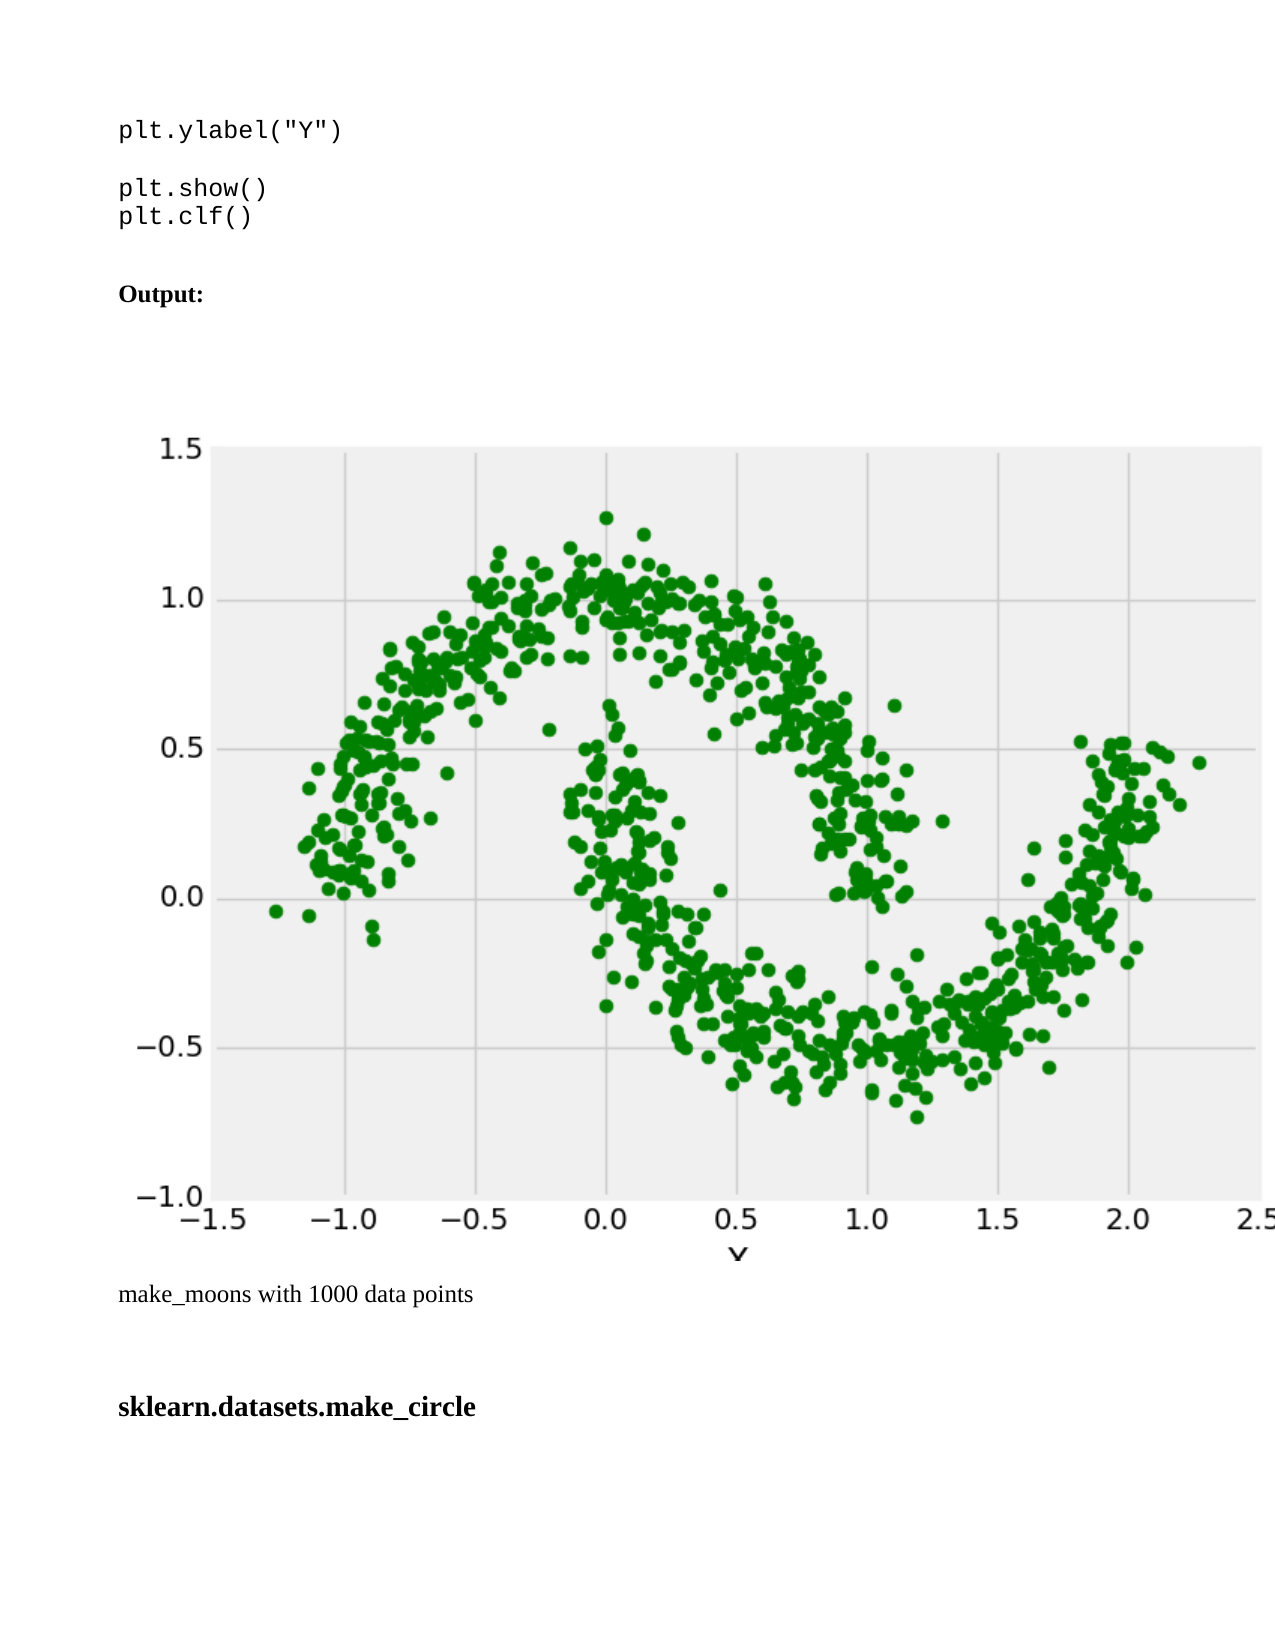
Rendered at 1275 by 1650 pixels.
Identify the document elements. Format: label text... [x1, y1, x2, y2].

table_header plt.ylabel("Y") plt.show() plt.clf() [118, 118, 987, 232]
picture [118, 360, 1275, 1261]
text Output: [118, 279, 1157, 341]
text make_moons with 1000 data points [118, 1279, 1157, 1308]
subtitle sklearn.datasets.make_circle [118, 1389, 1157, 1422]
